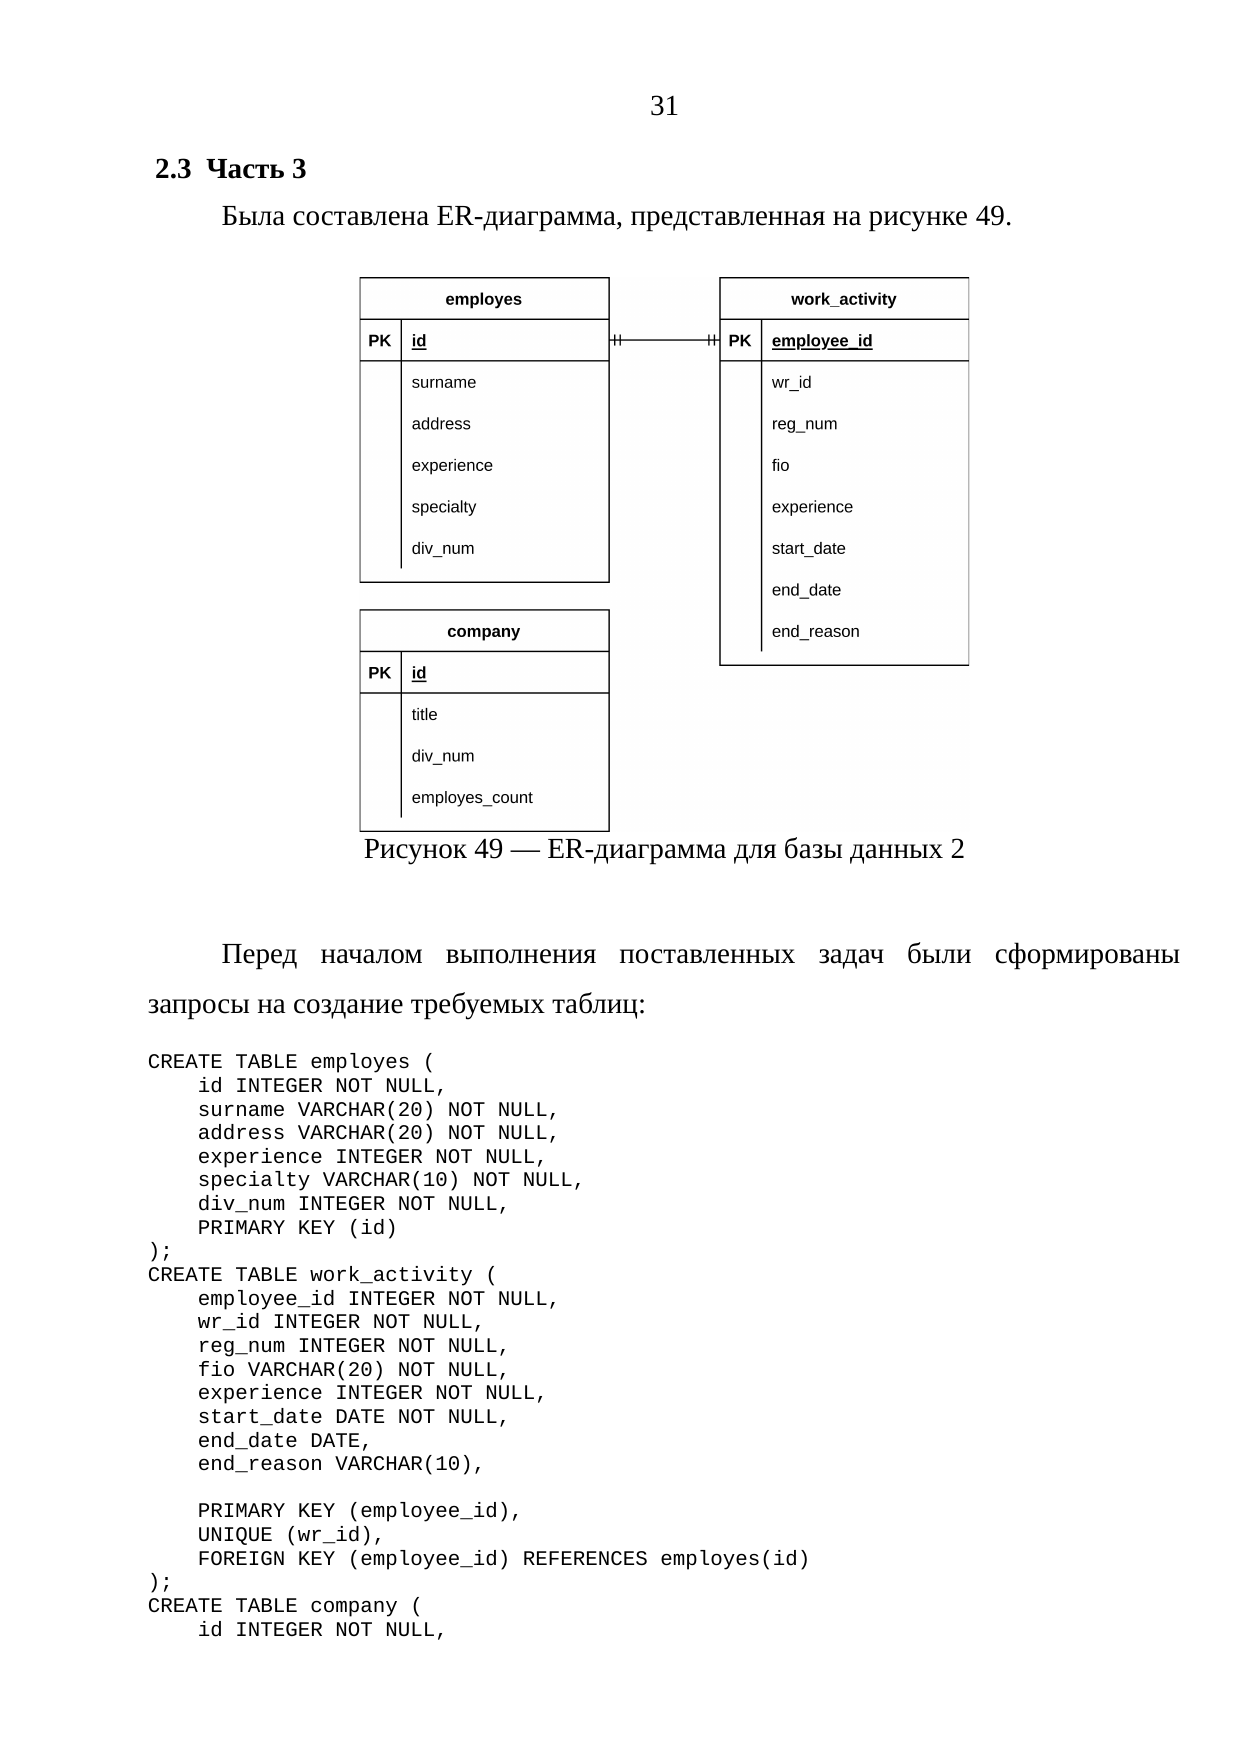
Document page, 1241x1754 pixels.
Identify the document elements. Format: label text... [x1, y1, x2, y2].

text div_num INTEGER NOT NULL, [148, 1193, 1181, 1217]
text id INTEGER NOT NULL, [148, 1619, 1181, 1642]
picture [359, 277, 970, 832]
text wr_id INTEGER NOT NULL, [148, 1311, 1181, 1335]
text UNIQUE (wr_id), [148, 1524, 1181, 1548]
text id INTEGER NOT NULL, [148, 1075, 1181, 1098]
text start_date DATE NOT NULL, [148, 1406, 1181, 1429]
text Перед началом выполнения поставленных задач были сформированы запросы на создание требуемых таблиц: [148, 936, 1181, 1020]
text employee_id INTEGER NOT NULL, [148, 1288, 1181, 1311]
text specialty VARCHAR(10) NOT NULL, [148, 1169, 1181, 1193]
text end_reason VARCHAR(10), [148, 1453, 1181, 1477]
text FOREIGN KEY (employee_id) REFERENCES employes(id) [148, 1548, 1181, 1571]
text PRIMARY KEY (employee_id), [148, 1501, 1181, 1524]
text ); [148, 1571, 1181, 1595]
subtitle Часть 3 [148, 152, 1181, 185]
text fio VARCHAR(20) NOT NULL, [148, 1359, 1181, 1382]
text PRIMARY KEY (id) [148, 1217, 1181, 1240]
text end_date DATE, [148, 1429, 1181, 1453]
text CREATE TABLE employes ( [148, 1051, 1181, 1075]
text address VARCHAR(20) NOT NULL, [148, 1122, 1181, 1146]
text surname VARCHAR(20) NOT NULL, [148, 1098, 1181, 1122]
text experience INTEGER NOT NULL, [148, 1382, 1181, 1406]
text CREATE TABLE work_activity ( [148, 1264, 1181, 1288]
text Рисунок 49 — ER-диаграмма для базы данных 2 [148, 277, 1181, 865]
text Была составлена ER-диаграмма, представленная на рисунке 49. [148, 198, 1181, 231]
text reg_num INTEGER NOT NULL, [148, 1335, 1181, 1359]
text ); [148, 1240, 1181, 1264]
text CREATE TABLE company ( [148, 1595, 1181, 1619]
text experience INTEGER NOT NULL, [148, 1146, 1181, 1169]
